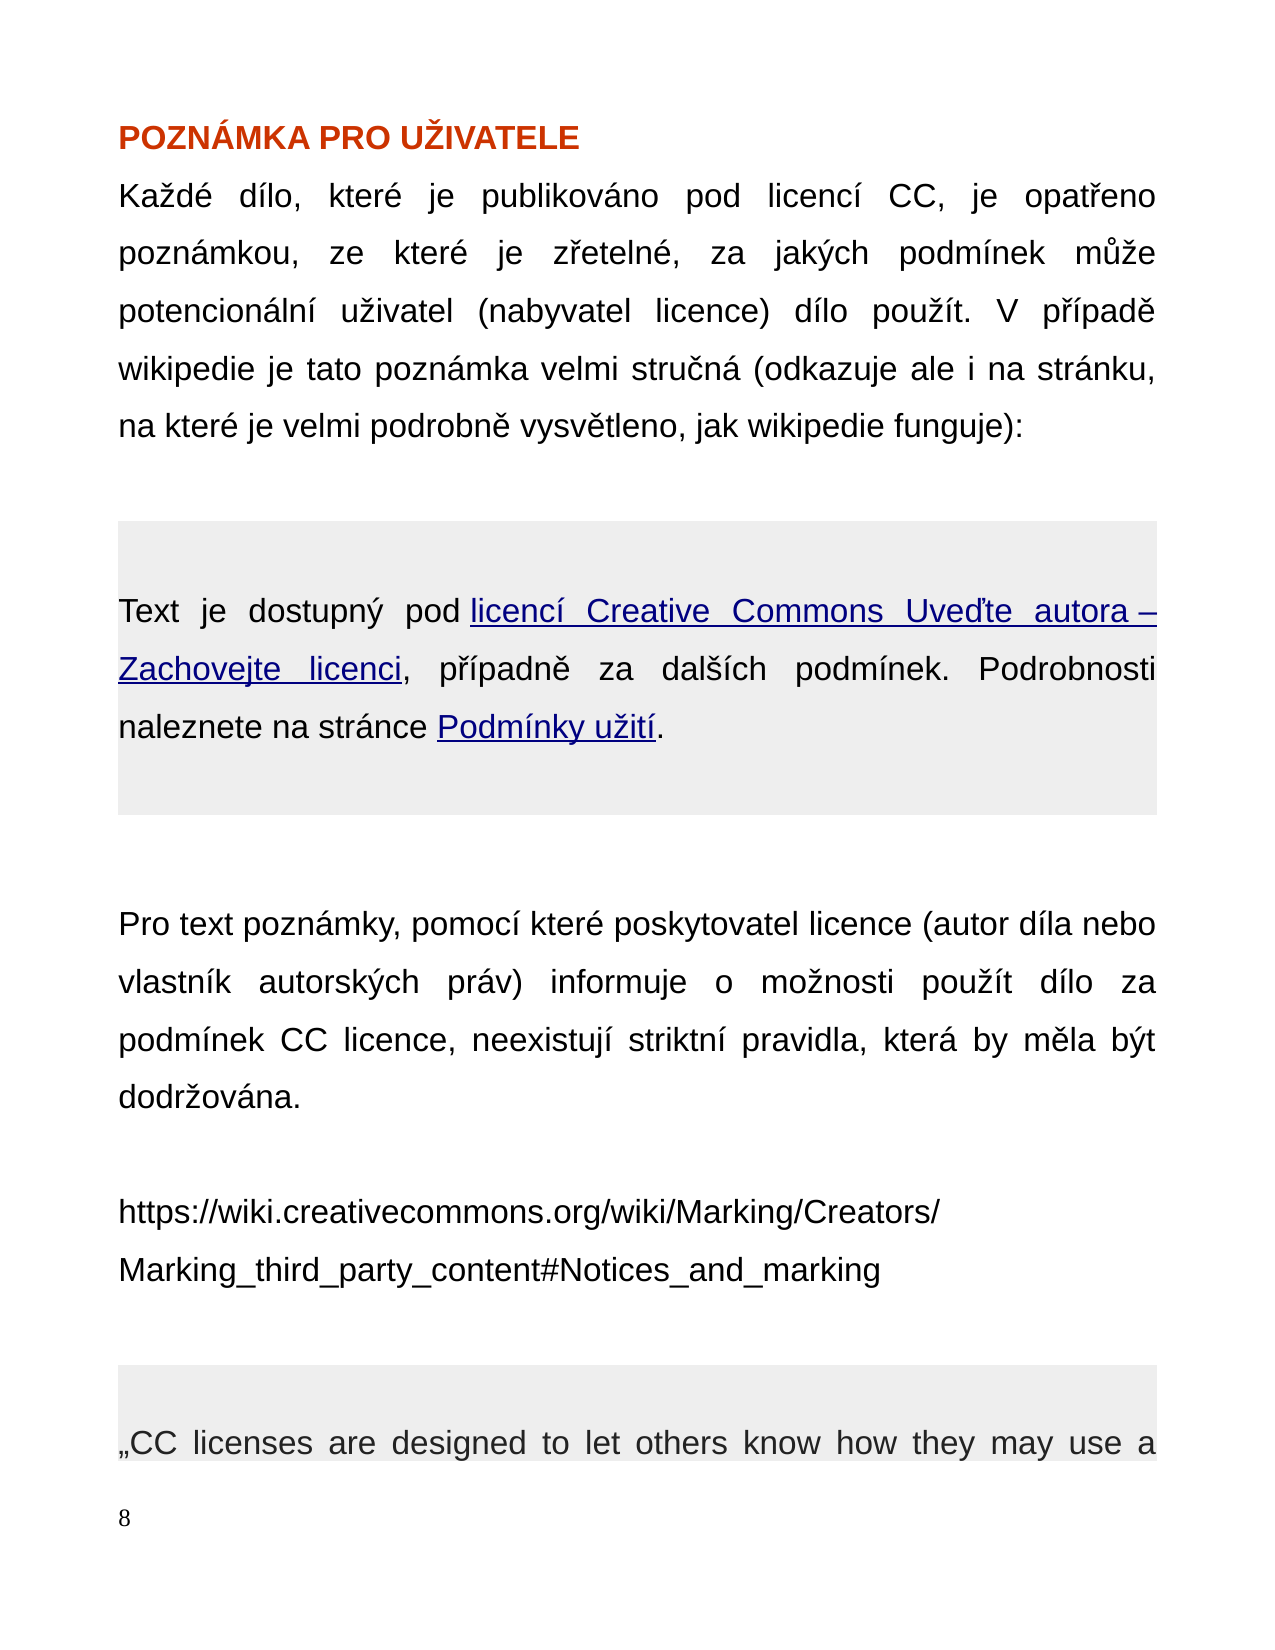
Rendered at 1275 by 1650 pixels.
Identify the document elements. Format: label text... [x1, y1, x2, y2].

text https://wiki.creativecommons.org/wiki/Marking/Creators/Marking_third_party_content#Notices_and_marking [118, 1192, 1157, 1346]
text Text je dostupný pod licencí Creative Commons Uveďte autora – Zachovejte licenci, případně za dalších podmínek. Podrobnosti naleznete na stránce Podmínky užití. [118, 591, 1157, 745]
text Každé dílo, které je publikováno pod licencí CC, je opatřeno poznámkou, ze které je zřetelné, za jakých podmínek může potencionální uživatel (nabyvatel licence) dílo použít. V případě wikipedie je tato poznámka velmi stručná (odkazuje ale i na stránku, na které je velmi podrobně vysvětleno, jak wikipedie funguje): [118, 176, 1157, 444]
text „CC licenses are designed to let others know how they may use a [118, 1423, 1157, 1461]
text POZNÁMKA PRO UŽIVATELE [118, 118, 1157, 157]
text Pro text poznámky, pomocí které poskytovatel licence (autor díla nebo vlastník autorských práv) informuje o možnosti použít dílo za podmínek CC licence, neexistují striktní pravidla, která by měla být dodržována. [118, 904, 1157, 1116]
